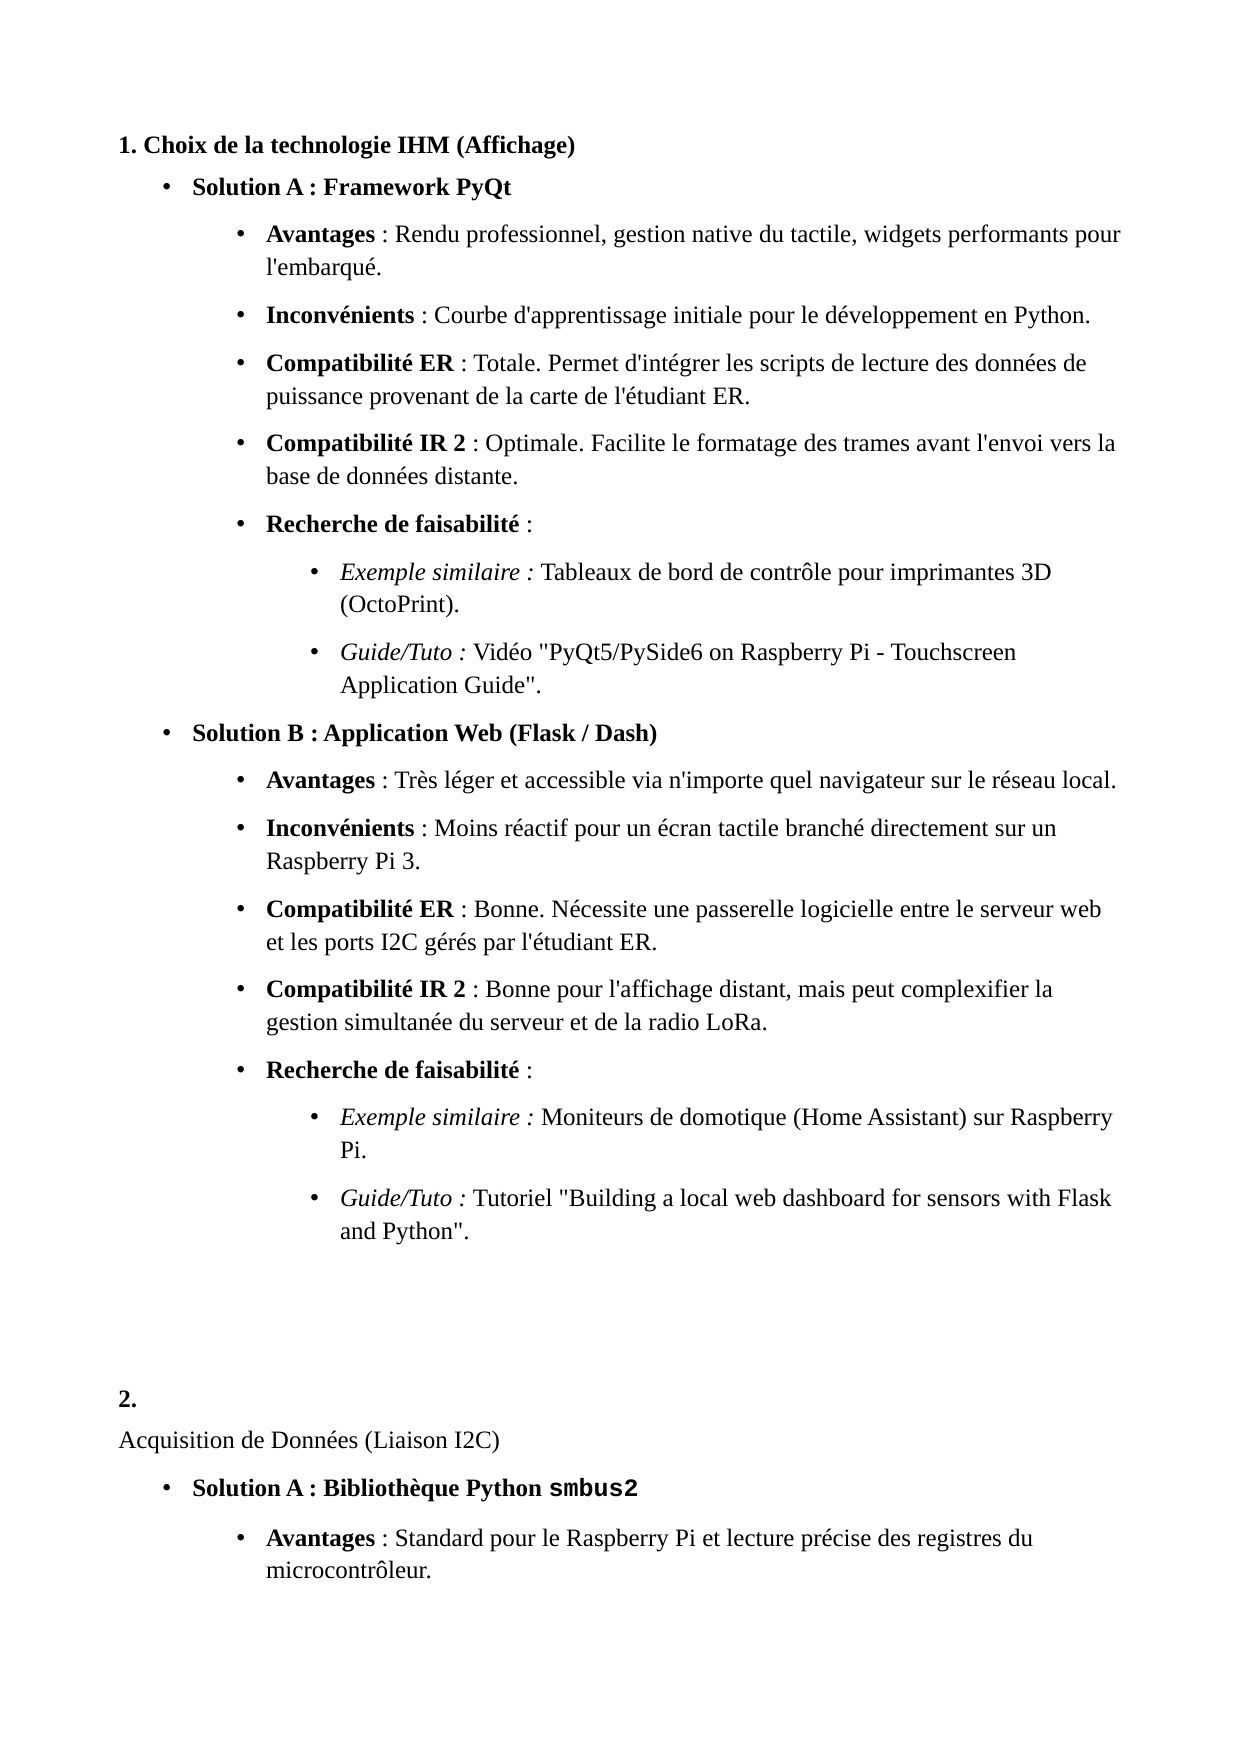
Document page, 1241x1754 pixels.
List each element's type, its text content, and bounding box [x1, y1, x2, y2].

list Compatibilité ER : Bonne. Nécessite une passerelle logicielle entre le serveur web et les ports I2C gérés par l'étudiant ER. [236, 894, 1122, 955]
text Acquisition de Données (Liaison I2C) [118, 1425, 1122, 1454]
list Exemple similaire : Tableaux de bord de contrôle pour imprimantes 3D (OctoPrint). [310, 557, 1122, 618]
list Guide/Tuto : Vidéo "PyQt5/PySide6 on Raspberry Pi - Touchscreen Application Guide". [310, 637, 1122, 699]
list Compatibilité ER : Totale. Permet d'intégrer les scripts de lecture des données de puissance provenant de la carte de l'étudiant ER. [236, 348, 1122, 409]
list Solution B : Application Web (Flask / Dash) [162, 718, 1122, 747]
list Compatibilité IR 2 : Bonne pour l'affichage distant, mais peut complexifier la gestion simultanée du serveur et de la radio LoRa. [236, 974, 1122, 1036]
list Compatibilité IR 2 : Optimale. Facilite le formatage des trames avant l'envoi vers la base de données distante. [236, 428, 1122, 490]
list Inconvénients : Courbe d'apprentissage initiale pour le développement en Python. [236, 300, 1122, 329]
subtitle 2. [118, 1384, 1122, 1412]
list Recherche de faisabilité : [236, 509, 1122, 538]
list Recherche de faisabilité : [236, 1055, 1122, 1084]
list Avantages : Standard pour le Raspberry Pi et lecture précise des registres du microcontrôleur. [236, 1523, 1122, 1584]
list Solution A : Framework PyQt [162, 172, 1122, 201]
list Guide/Tuto : Tutoriel "Building a local web dashboard for sensors with Flask and Python". [310, 1183, 1122, 1245]
subtitle 1. Choix de la technologie IHM (Affichage) [118, 131, 1122, 159]
list Avantages : Très léger et accessible via n'importe quel navigateur sur le réseau local. [236, 765, 1122, 794]
list Inconvénients : Moins réactif pour un écran tactile branché directement sur un Raspberry Pi 3. [236, 813, 1122, 875]
list Avantages : Rendu professionnel, gestion native du tactile, widgets performants pour l'embarqué. [236, 219, 1122, 281]
list Exemple similaire : Moniteurs de domotique (Home Assistant) sur Raspberry Pi. [310, 1102, 1122, 1164]
list Solution A : Bibliothèque Python smbus2 [162, 1473, 1122, 1503]
